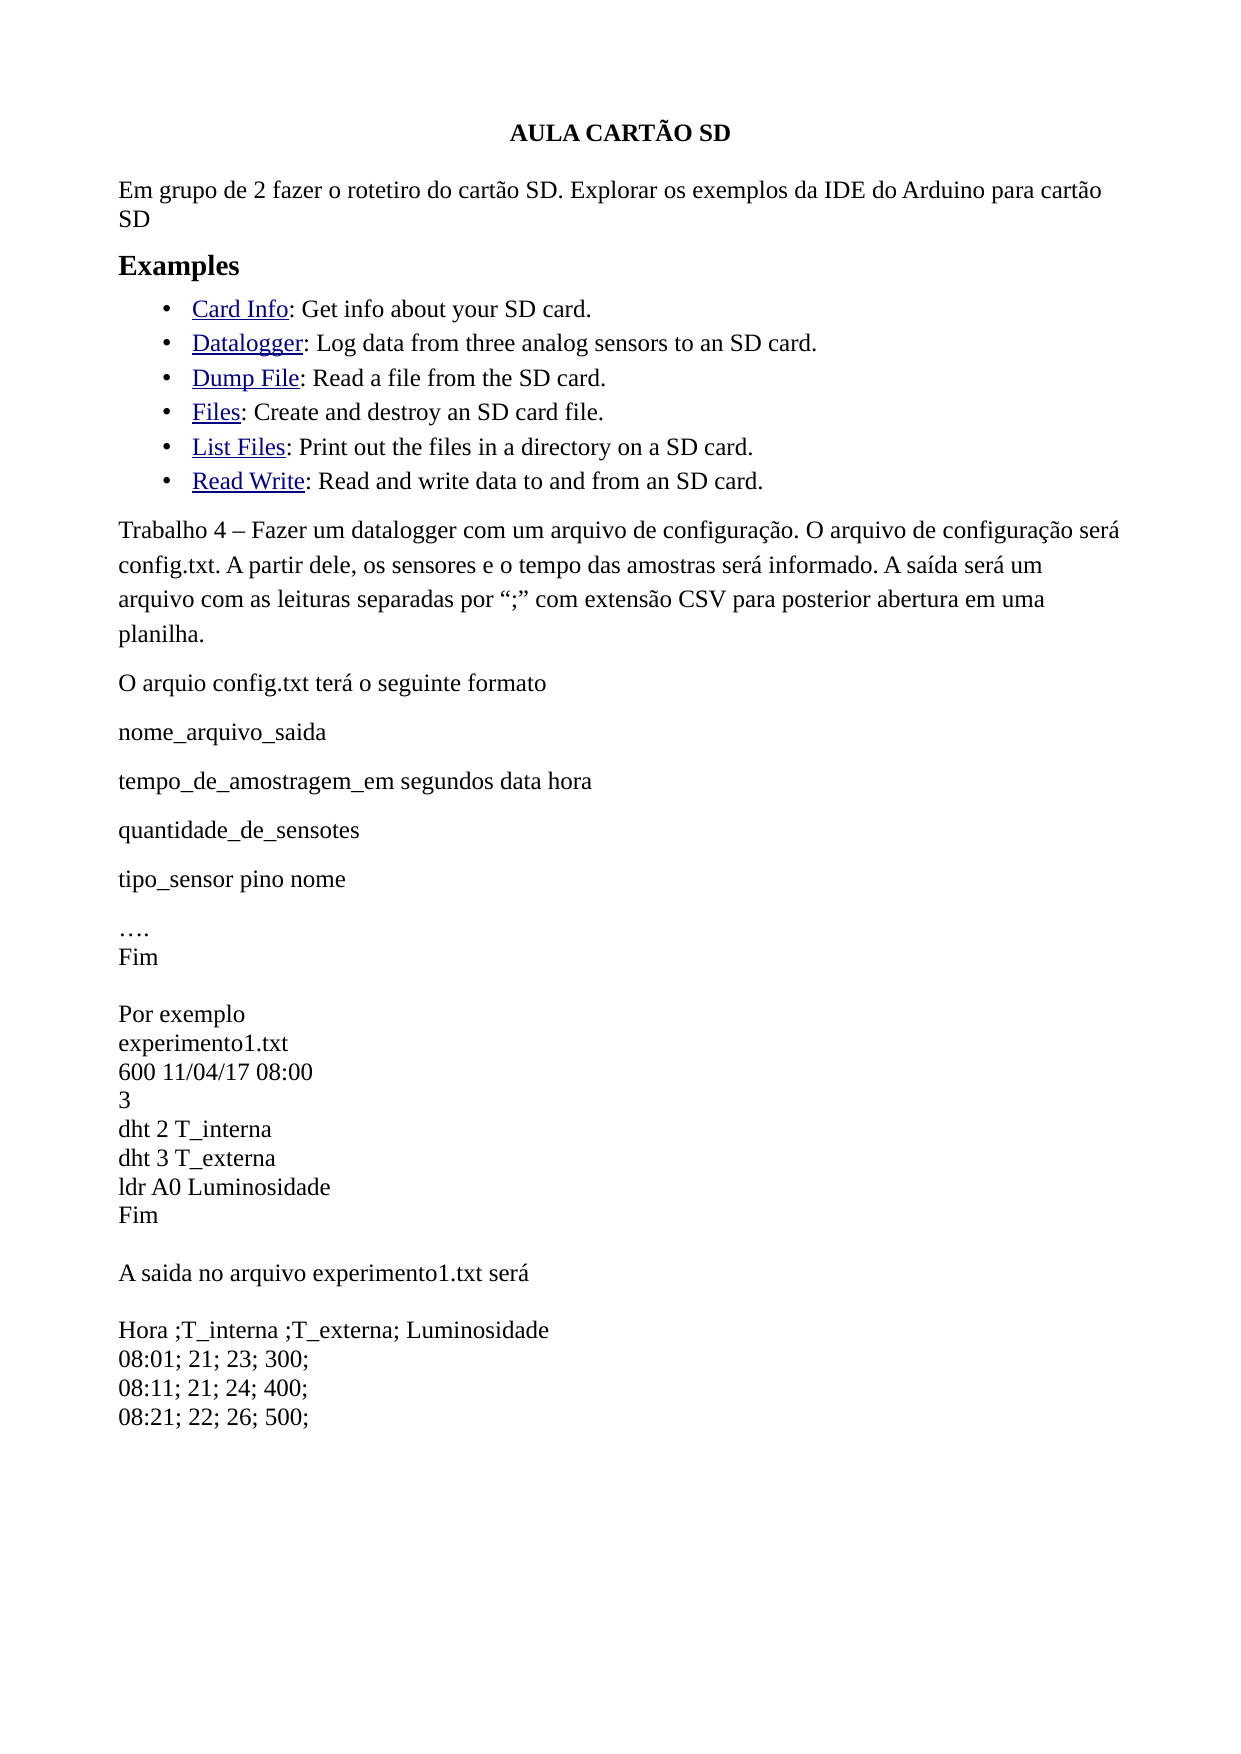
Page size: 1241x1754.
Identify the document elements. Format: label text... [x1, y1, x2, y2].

list Read Write: Read and write data to and from an SD card. [162, 466, 1122, 495]
text tempo_de_amostragem_em segundos data hora [118, 766, 1122, 794]
text 08:21; 22; 26; 500; [118, 1402, 1122, 1431]
text dht 3 T_externa [118, 1143, 1122, 1172]
list Datalogger: Log data from three analog sensors to an SD card. [162, 328, 1122, 357]
list Card Info: Get info about your SD card. [162, 294, 1122, 322]
text 08:01; 21; 23; 300; [118, 1344, 1122, 1373]
text AULA CARTÃO SD [118, 118, 1122, 147]
subtitle Examples [118, 248, 1122, 281]
text Fim [118, 942, 1122, 971]
text A saida no arquivo experimento1.txt será [118, 1258, 1122, 1287]
text quantidade_de_sensotes [118, 815, 1122, 844]
text Por exemplo [118, 999, 1122, 1028]
text Em grupo de 2 fazer o rotetiro do cartão SD. Explorar os exemplos da IDE do Arduino para cartão SD [118, 176, 1122, 233]
text Fim [118, 1201, 1122, 1229]
list List Files: Print out the files in a directory on a SD card. [162, 432, 1122, 460]
text 08:11; 21; 24; 400; [118, 1373, 1122, 1402]
text O arquio config.txt terá o seguinte formato [118, 668, 1122, 696]
text dht 2 T_interna [118, 1114, 1122, 1143]
text nome_arquivo_saida [118, 717, 1122, 746]
list Dump File: Read a file from the SD card. [162, 363, 1122, 391]
text tipo_sensor pino nome [118, 864, 1122, 893]
text …. [118, 913, 1122, 942]
text 3 [118, 1086, 1122, 1114]
text experimento1.txt [118, 1028, 1122, 1057]
text Trabalho 4 – Fazer um datalogger com um arquivo de configuração. O arquivo de configuração será config.txt. A partir dele, os sensores e o tempo das amostras será informado. A saída será um arquivo com as leituras separadas por “;” com extensão CSV para posterior abertura em uma planilha. [118, 515, 1122, 647]
text ldr A0 Luminosidade [118, 1172, 1122, 1201]
text Hora ;T_interna ;T_externa; Luminosidade [118, 1316, 1122, 1344]
text 600 11/04/17 08:00 [118, 1057, 1122, 1086]
list Files: Create and destroy an SD card file. [162, 397, 1122, 426]
